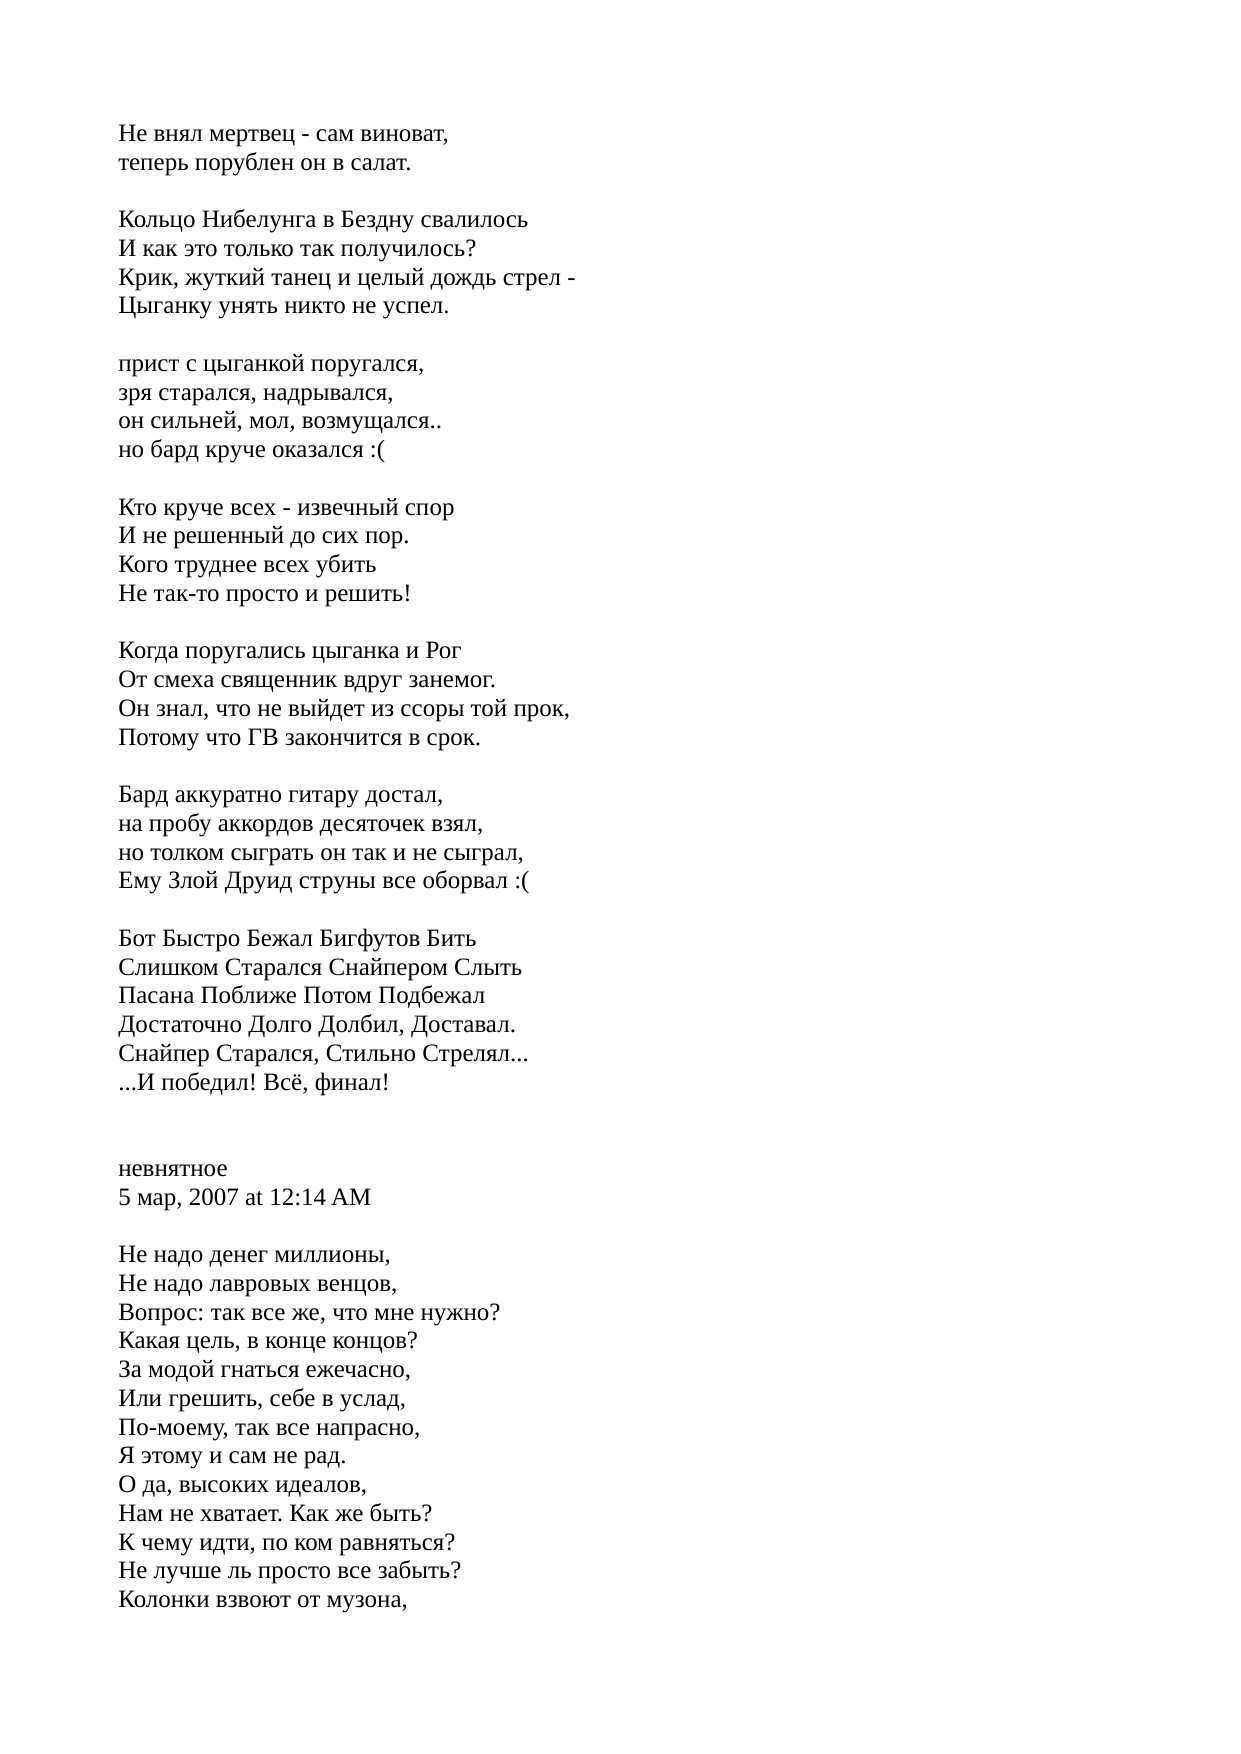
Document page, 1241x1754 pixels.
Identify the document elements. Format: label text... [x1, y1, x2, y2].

text Вопрос: так все же, что мне нужно? [118, 1297, 1122, 1326]
text ...И победил! Всё, финал! [118, 1067, 1122, 1096]
text Цыганку унять никто не успел. [118, 291, 1122, 319]
text Ему Злой Друид струны все оборвал :( [118, 866, 1122, 894]
text зря старался, надрывался, [118, 377, 1122, 406]
text на пробу аккордов десяточек взял, [118, 808, 1122, 837]
text Крик, жуткий танец и целый дождь стрел - [118, 262, 1122, 291]
text Нам не хватает. Как же быть? [118, 1498, 1122, 1527]
text Потому что ГВ закончится в срок. [118, 722, 1122, 751]
text Не надо денег миллионы, [118, 1239, 1122, 1268]
text но толком сыграть он так и не сыграл, [118, 837, 1122, 866]
text Какая цель, в конце концов? [118, 1326, 1122, 1354]
text Не надо лавровых венцов, [118, 1268, 1122, 1297]
text Слишком Старался Снайпером Слыть [118, 952, 1122, 981]
text Когда поругались цыганка и Рог [118, 636, 1122, 664]
text И как это только так получилось? [118, 233, 1122, 262]
text Бард аккуратно гитару достал, [118, 779, 1122, 808]
text Не так-то просто и решить! [118, 578, 1122, 607]
text Не лучше ль просто все забыть? [118, 1556, 1122, 1584]
text но бард круче оказался :( [118, 434, 1122, 463]
text Или грешить, себе в услад, [118, 1383, 1122, 1412]
text Он знал, что не выйдет из ссоры той прок, [118, 693, 1122, 722]
text Не внял мертвец - сам виноват, [118, 118, 1122, 147]
text теперь порублен он в салат. [118, 147, 1122, 176]
text Снайпер Старался, Стильно Стрелял... [118, 1038, 1122, 1067]
text невнятное [118, 1153, 1122, 1182]
text От смеха священник вдруг занемог. [118, 664, 1122, 693]
text Кольцо Нибелунга в Бездну свалилось [118, 204, 1122, 233]
text Колонки взвоют от музона, [118, 1584, 1122, 1613]
text 5 мар, 2007 at 12:14 AM [118, 1182, 1122, 1211]
text За модой гнаться ежечасно, [118, 1354, 1122, 1383]
text По-моему, так все напрасно, [118, 1412, 1122, 1441]
text Кого труднее всех убить [118, 549, 1122, 578]
text К чему идти, по ком равняться? [118, 1527, 1122, 1556]
text Я этому и сам не рад. [118, 1441, 1122, 1469]
text И не решенный до сих пор. [118, 521, 1122, 549]
text он сильней, мол, возмущался.. [118, 406, 1122, 434]
text Достаточно Долго Долбил, Доставал. [118, 1009, 1122, 1038]
text О да, высоких идеалов, [118, 1469, 1122, 1498]
text Пасана Поближе Потом Подбежал [118, 981, 1122, 1009]
text прист с цыганкой поругался, [118, 348, 1122, 377]
text Кто круче всех - извечный спор [118, 492, 1122, 521]
text Бот Быстро Бежал Бигфутов Бить [118, 923, 1122, 952]
